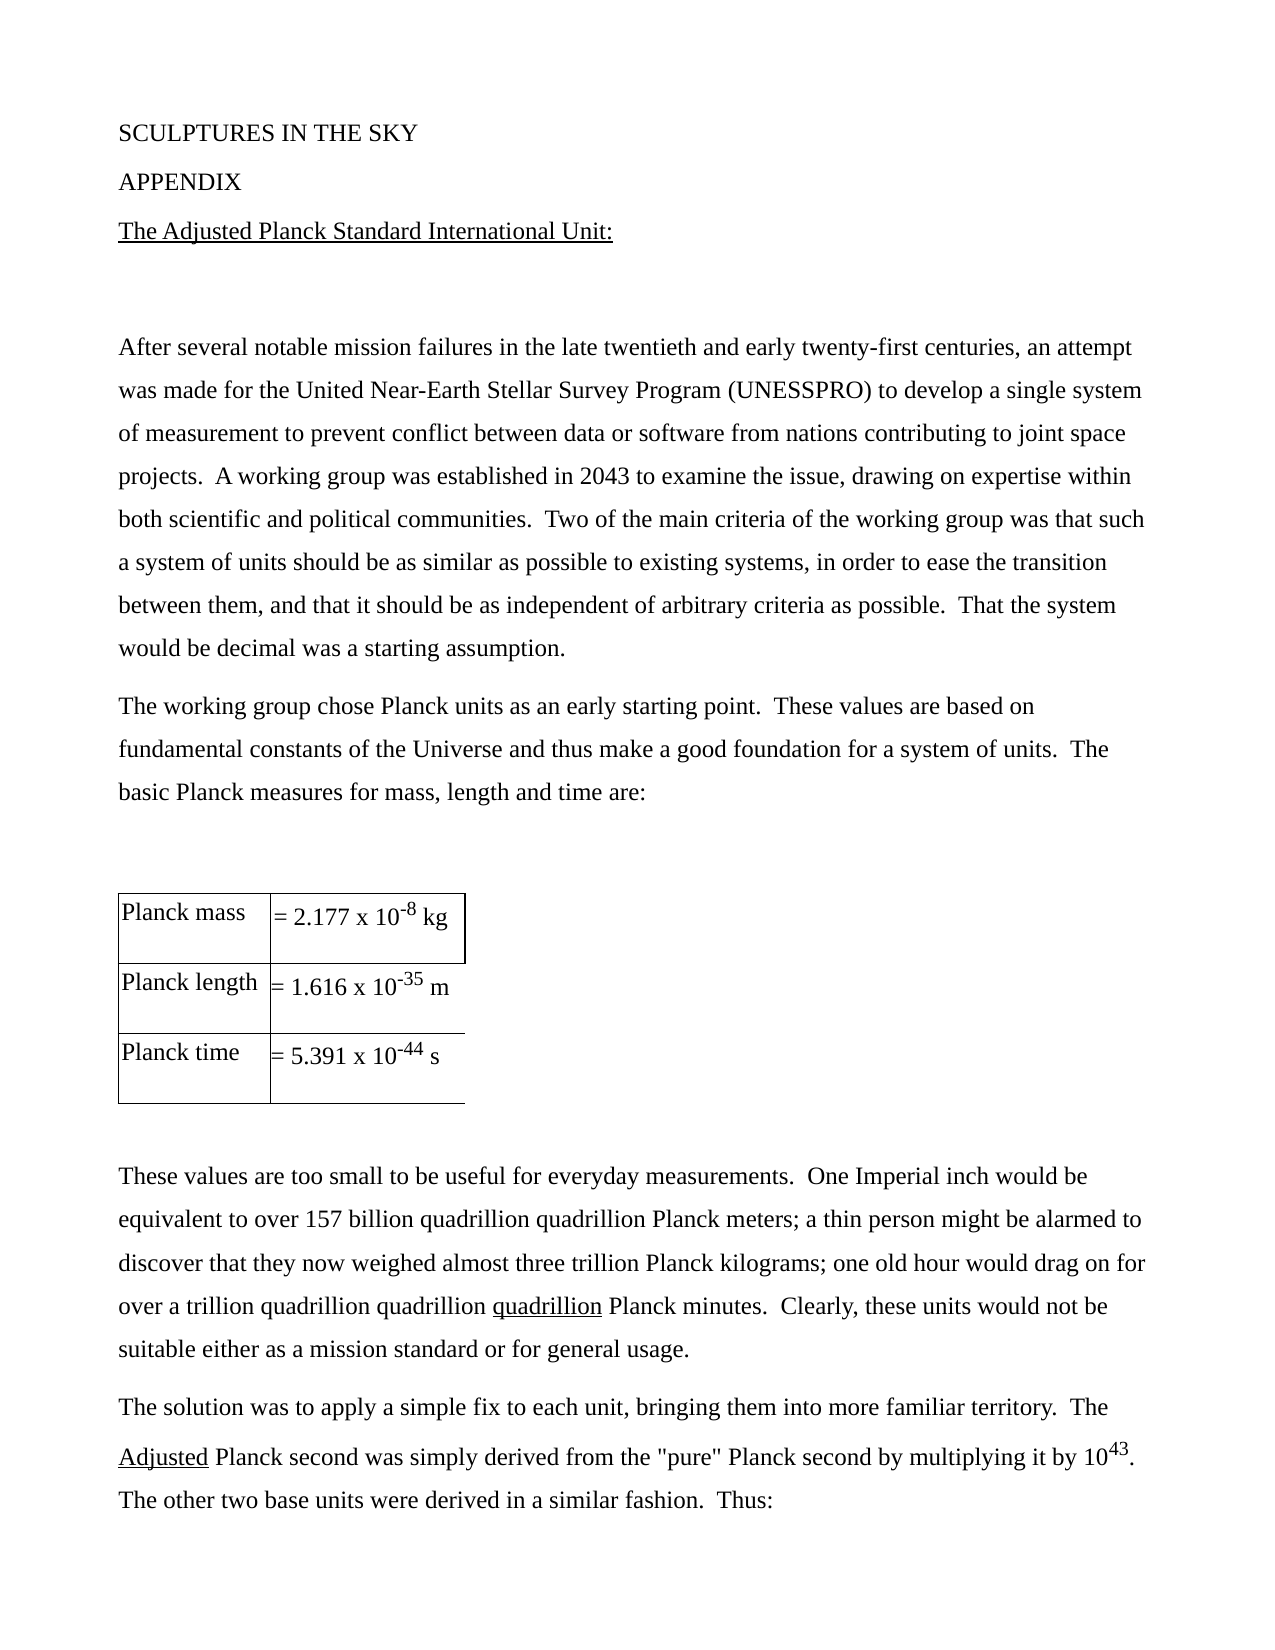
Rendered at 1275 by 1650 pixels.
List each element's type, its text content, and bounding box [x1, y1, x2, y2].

table_cell Planck time [119, 1034, 270, 1103]
table_cell Planck length [119, 964, 270, 1033]
text APPENDIX [118, 167, 1157, 196]
text The Adjusted Planck Standard International Unit: [118, 216, 1157, 245]
table_cell = 5.391 x 10-44 s [271, 1034, 465, 1103]
table_header = 2.177 x 10-8 kg [271, 894, 464, 963]
table_header Planck mass [119, 894, 270, 963]
text These values are too small to be useful for everyday measurements. One Imperial inch would be equivalent to over 157 billion quadrillion quadrillion Planck meters; a thin person might be alarmed to discover that they now weighed almost three trillion Planck kilograms; one old hour would drag on for over a trillion quadrillion quadrillion quadrillion Planck minutes. Clearly, these units would not be suitable either as a mission standard or for general usage. [118, 1161, 1157, 1363]
text The working group chose Planck units as an early starting point. These values are based on fundamental constants of the Universe and thus make a good foundation for a system of units. The basic Planck measures for mass, length and time are: [118, 691, 1157, 806]
text SCULPTURES IN THE SKY [118, 118, 1157, 147]
text The solution was to apply a simple fix to each unit, bringing them into more familiar territory. The Adjusted Planck second was simply derived from the "pure" Planck second by multiplying it by 1043. The other two base units were derived in a similar fashion. Thus: [118, 1392, 1157, 1514]
table_cell = 1.616 x 10-35 m [271, 964, 465, 1033]
text After several notable mission failures in the late twentieth and early twenty-first centuries, an attempt was made for the United Near-Earth Stellar Survey Program (UNESSPRO) to develop a single system of measurement to prevent conflict between data or software from nations contributing to joint space projects. A working group was established in 2043 to examine the issue, drawing on expertise within both scientific and political communities. Two of the main criteria of the working group was that such a system of units should be as similar as possible to existing systems, in order to ease the transition between them, and that it should be as independent of arbitrary criteria as possible. That the system would be decimal was a starting assumption. [118, 332, 1157, 662]
